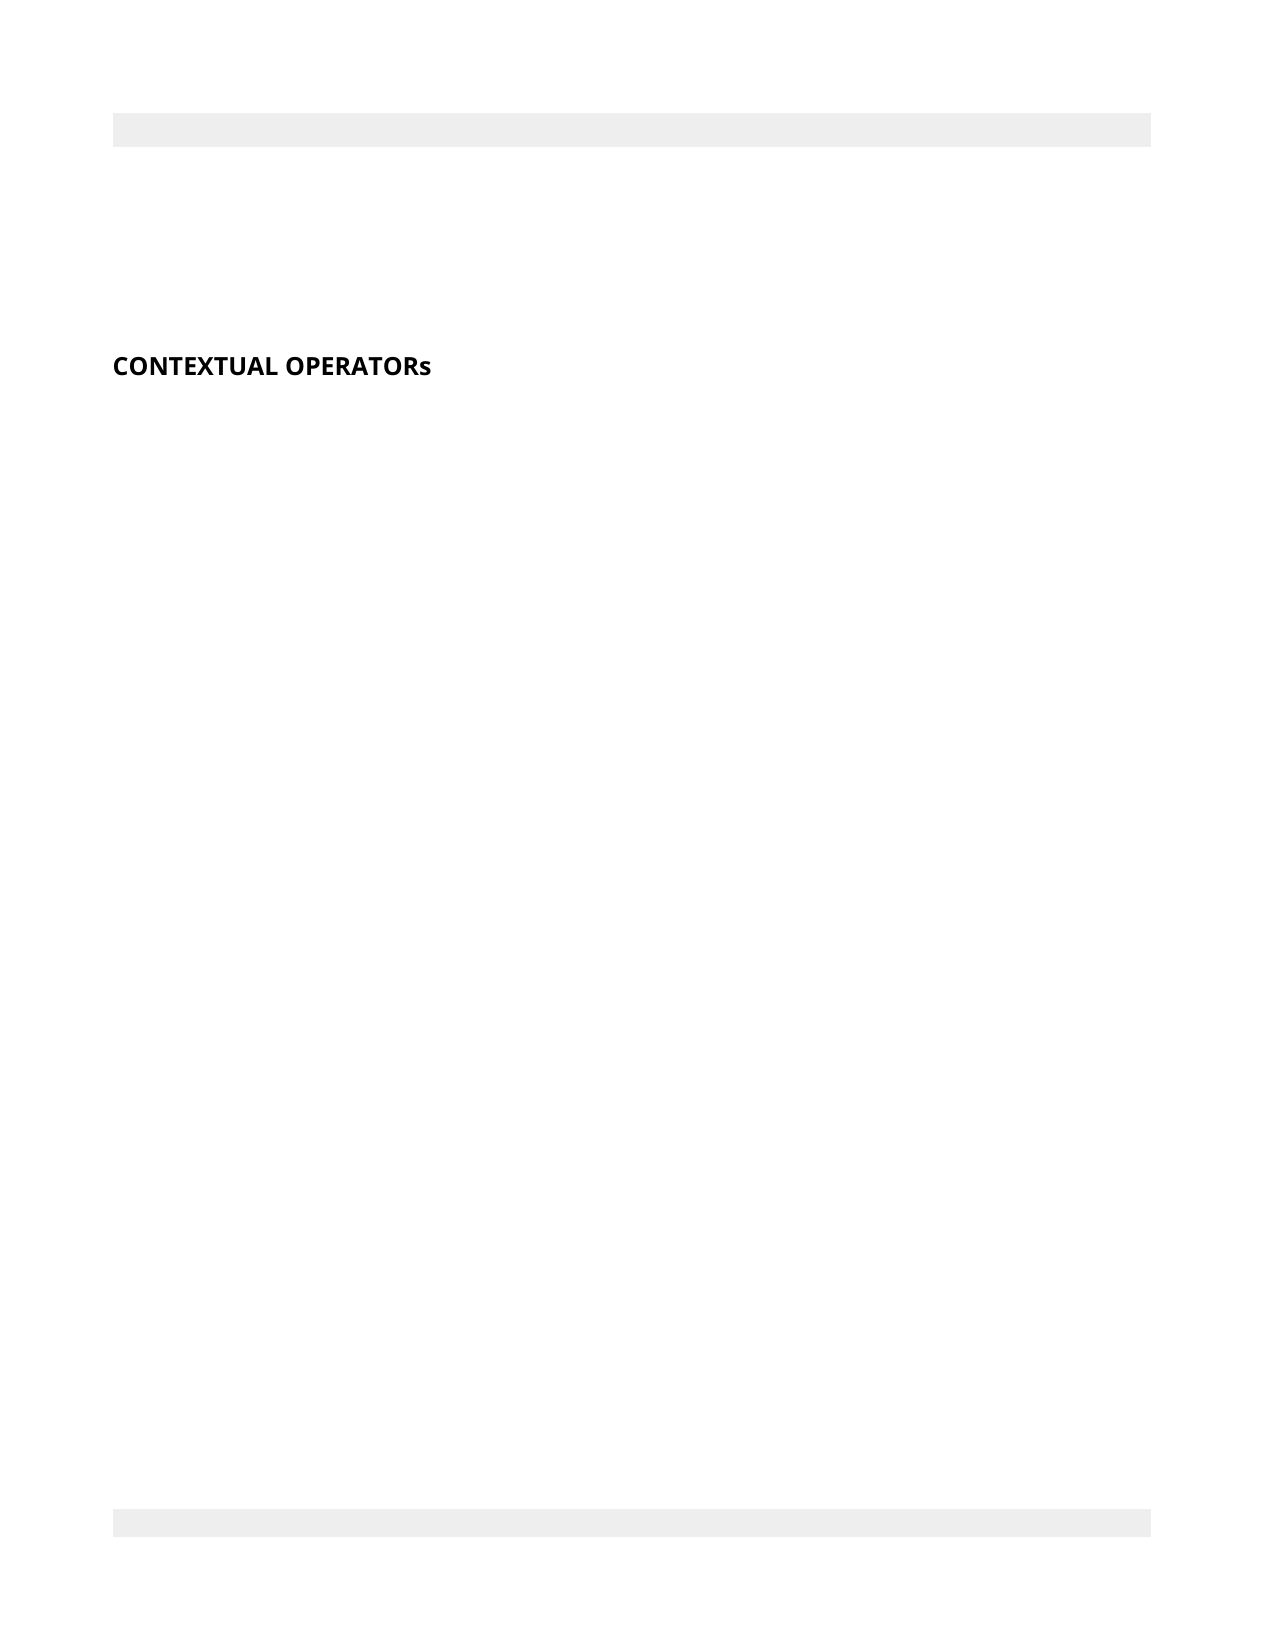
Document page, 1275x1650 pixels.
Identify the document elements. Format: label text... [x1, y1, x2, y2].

text CONTEXTUAL OPERATORs [112, 349, 1162, 383]
